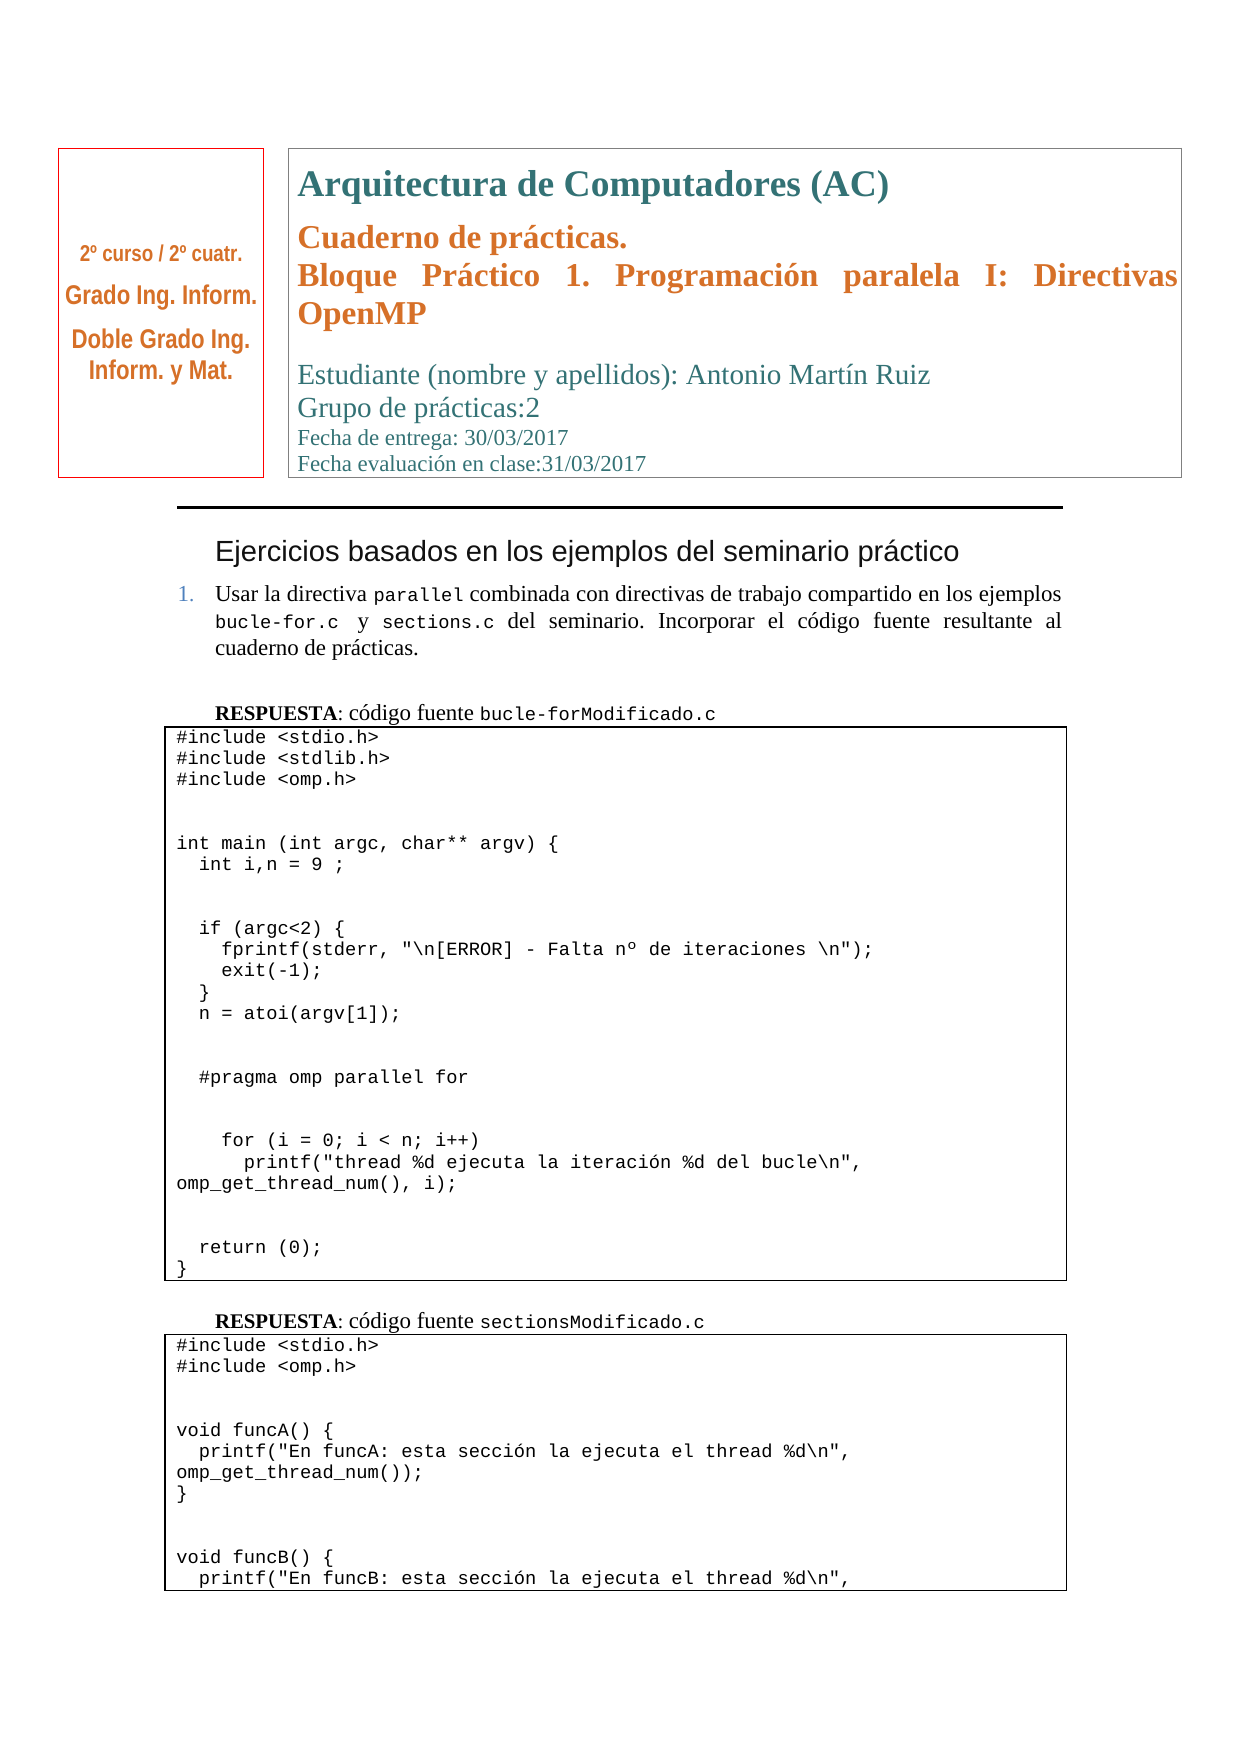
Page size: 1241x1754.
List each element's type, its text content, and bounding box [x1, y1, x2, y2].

table_header #include <stdio.h> #include <omp.h> void funcA() { printf("En funcA: esta sección la ejecuta el thread %d\n", omp_get_thread_num()); } void funcB() { printf("En funcB: esta sección la ejecuta el thread %d\n", [166, 1335, 1066, 1590]
text RESPUESTA: código fuente sectionsModificado.c [215, 1307, 1063, 1334]
text RESPUESTA: código fuente bucle-forModificado.c [215, 699, 1063, 726]
table_header 2º curso / 2º cuatr. Grado Ing. Inform. Doble Grado Ing. Inform. y Mat. [59, 149, 263, 477]
table_header Arquitectura de Computadores (AC) Cuaderno de prácticas. Bloque Práctico 1. Programación paralela I: Directivas OpenMP Estudiante (nombre y apellidos): Antonio Martín Ruiz Grupo de prácticas:2 Fecha de entrega: 30/03/2017 Fecha evaluación en clase:31/03/2017 [289, 149, 1181, 477]
table_header [264, 148, 288, 477]
table_header #include <stdio.h> #include <stdlib.h> #include <omp.h> int main (int argc, char** argv) { int i,n = 9 ; if (argc<2) { fprintf(stderr, "\n[ERROR] - Falta nº de iteraciones \n"); exit(-1); } n = atoi(argv[1]); #pragma omp parallel for for (i = 0; i < n; i++) printf("thread %d ejecuta la iteración %d del bucle\n", omp_get_thread_num(), i); return (0); } [166, 728, 1066, 1280]
subtitle Ejercicios basados en los ejemplos del seminario práctico [177, 534, 1063, 568]
list Usar la directiva parallel combinada con directivas de trabajo compartido en los ejemplos bucle-for.c y sections.c del seminario. Incorporar el código fuente resultante al cuaderno de prácticas. [177, 580, 1063, 661]
